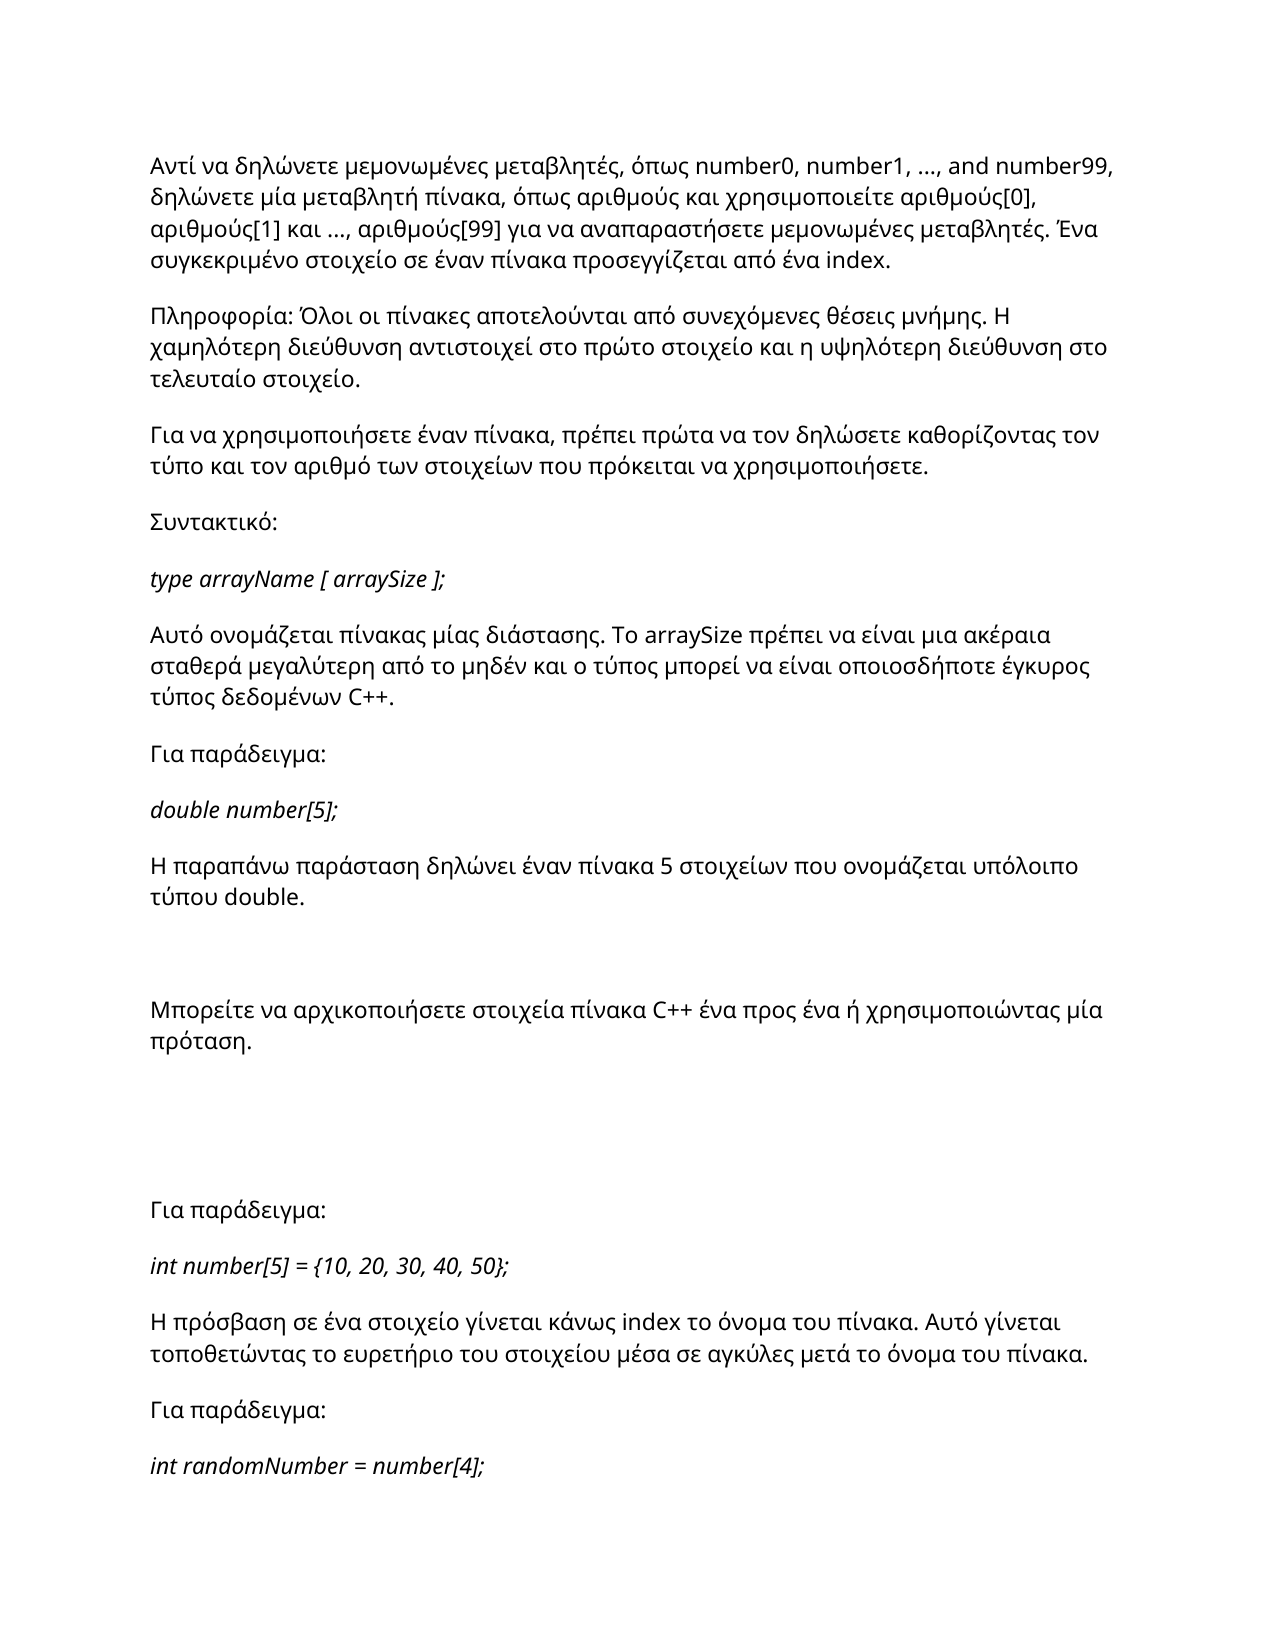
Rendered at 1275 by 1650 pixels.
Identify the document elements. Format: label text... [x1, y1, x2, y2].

text int randomNumber = number[4]; [150, 1450, 1125, 1481]
text Για να χρησιμοποιήσετε έναν πίνακα, πρέπει πρώτα να τον δηλώσετε καθορίζοντας τον τύπο και τον αριθμό των στοιχείων που πρόκειται να χρησιμοποιήσετε. [150, 419, 1125, 481]
text Αυτό ονομάζεται πίνακας μίας διάστασης. Το arraySize πρέπει να είναι μια ακέραια σταθερά μεγαλύτερη από το μηδέν και ο τύπος μπορεί να είναι οποιοσδήποτε έγκυρος τύπος δεδομένων C++. [150, 619, 1125, 712]
text Για παράδειγμα: [150, 1194, 1125, 1225]
text Πληροφορία: Όλοι οι πίνακες αποτελούνται από συνεχόμενες θέσεις μνήμης. Η χαμηλότερη διεύθυνση αντιστοιχεί στο πρώτο στοιχείο και η υψηλότερη διεύθυνση στο τελευταίο στοιχείο. [150, 300, 1125, 394]
text Για παράδειγμα: [150, 737, 1125, 769]
text Για παράδειγμα: [150, 1394, 1125, 1425]
text int number[5] = {10, 20, 30, 40, 50}; [150, 1250, 1125, 1281]
text Η παραπάνω παράσταση δηλώνει έναν πίνακα 5 στοιχείων που ονομάζεται υπόλοιπο τύπου double. [150, 850, 1125, 912]
text Συντακτικό: [150, 506, 1125, 537]
text Μπορείτε να αρχικοποιήσετε στοιχεία πίνακα C++ ένα προς ένα ή χρησιμοποιώντας μία πρόταση. [150, 994, 1125, 1056]
text Αντί να δηλώνετε μεμονωμένες μεταβλητές, όπως number0, number1, ..., and number99, δηλώνετε μία μεταβλητή πίνακα, όπως αριθμούς και χρησιμοποιείτε αριθμούς[0], αριθμούς[1] και ..., αριθμούς[99] για να αναπαραστήσετε μεμονωμένες μεταβλητές. Ένα συγκεκριμένο στοιχείο σε έναν πίνακα προσεγγίζεται από ένα index. [150, 150, 1125, 275]
text double number[5]; [150, 794, 1125, 825]
text Η πρόσβαση σε ένα στοιχείο γίνεται κάνως index το όνομα του πίνακα. Αυτό γίνεται τοποθετώντας το ευρετήριο του στοιχείου μέσα σε αγκύλες μετά το όνομα του πίνακα. [150, 1306, 1125, 1369]
text type arrayName [ arraySize ]; [150, 562, 1125, 594]
